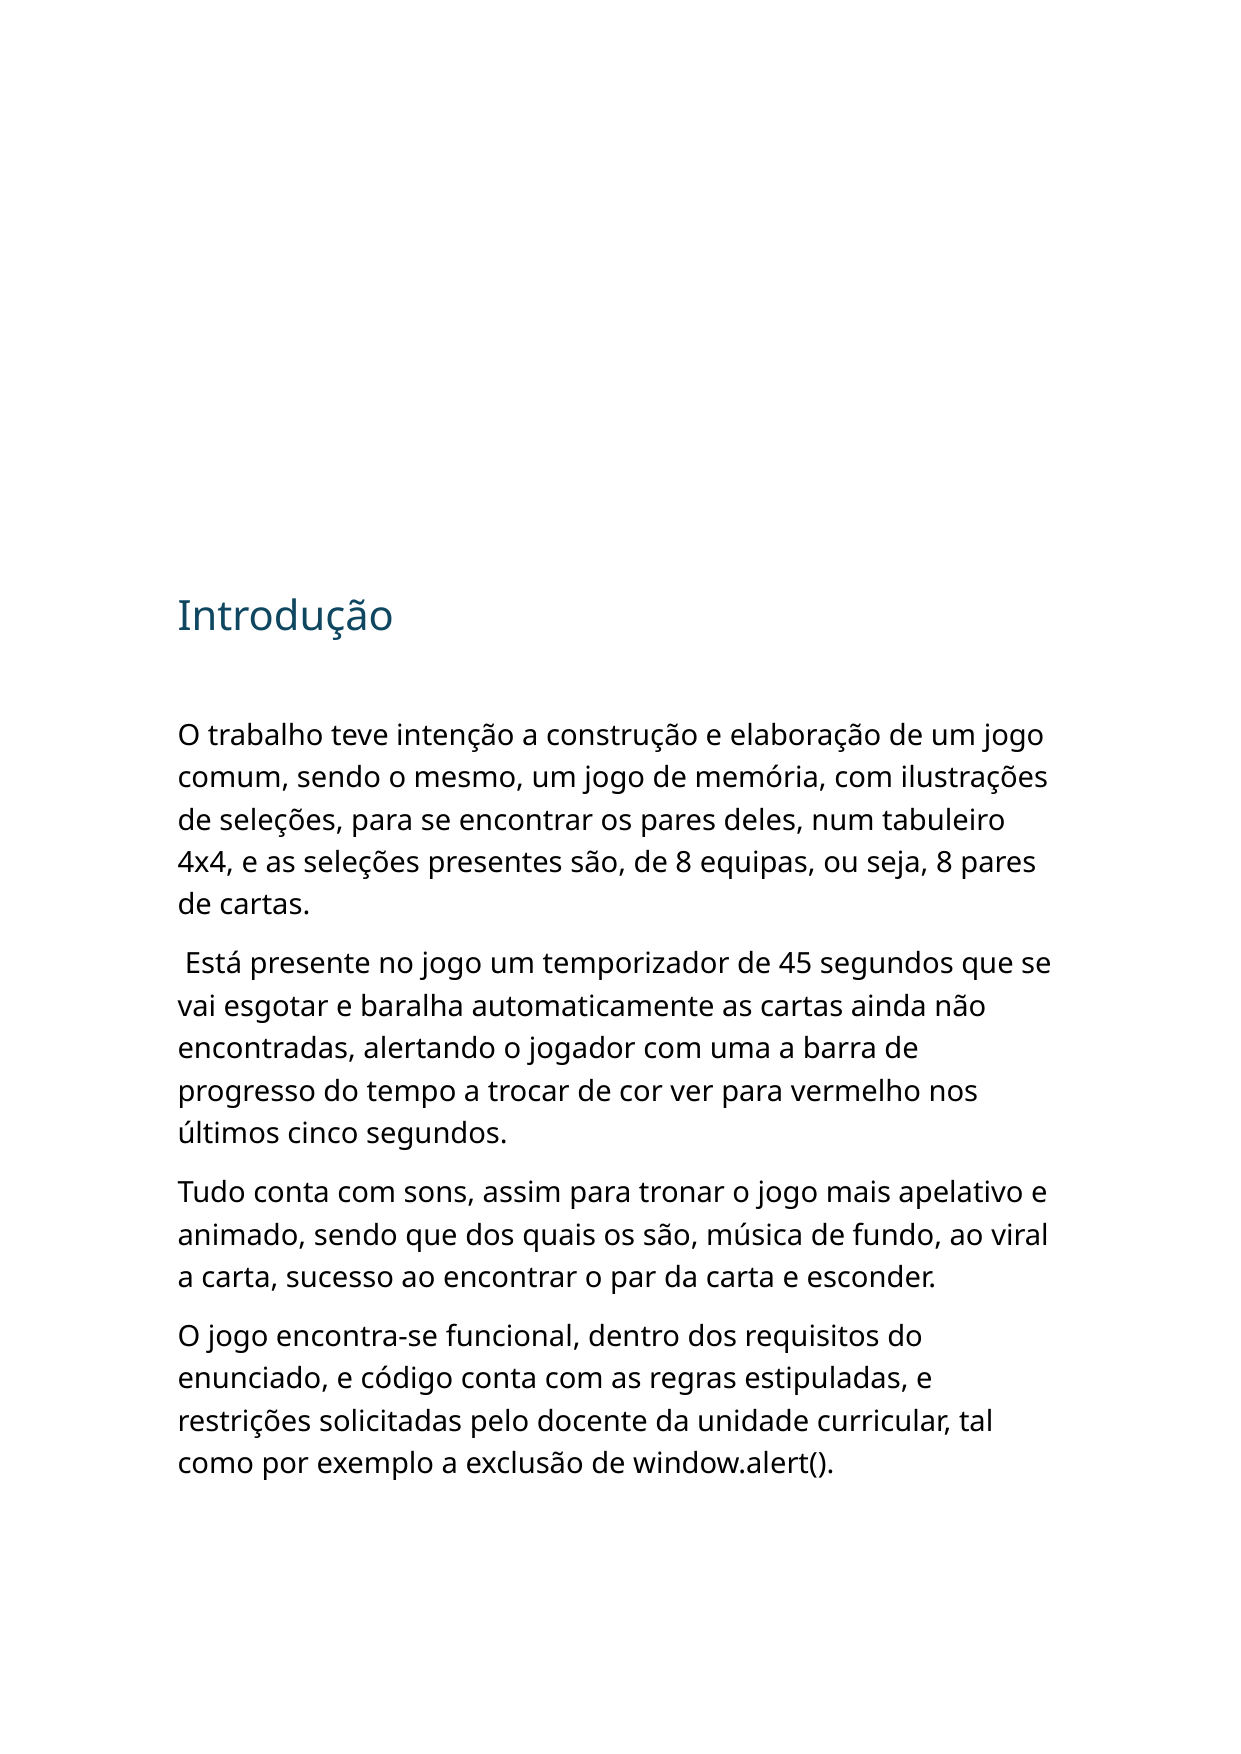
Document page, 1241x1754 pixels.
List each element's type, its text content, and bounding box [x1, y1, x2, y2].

subtitle Introdução [177, 586, 1063, 643]
text O trabalho teve intenção a construção e elaboração de um jogo comum, sendo o mesmo, um jogo de memória, com ilustrações de seleções, para se encontrar os pares deles, num tabuleiro 4x4, e as seleções presentes são, de 8 equipas, ou seja, 8 pares de cartas. [177, 714, 1063, 923]
text Está presente no jogo um temporizador de 45 segundos que se vai esgotar e baralha automaticamente as cartas ainda não encontradas, alertando o jogador com uma a barra de progresso do tempo a trocar de cor ver para vermelho nos últimos cinco segundos. [177, 943, 1063, 1152]
text O jogo encontra-se funcional, dentro dos requisitos do enunciado, e código conta com as regras estipuladas, e restrições solicitadas pelo docente da unidade curricular, tal como por exemplo a exclusão de window.alert(). [177, 1315, 1063, 1482]
text Tudo conta com sons, assim para tronar o jogo mais apelativo e animado, sendo que dos quais os são, música de fundo, ao viral a carta, sucesso ao encontrar o par da carta e esconder. [177, 1171, 1063, 1296]
